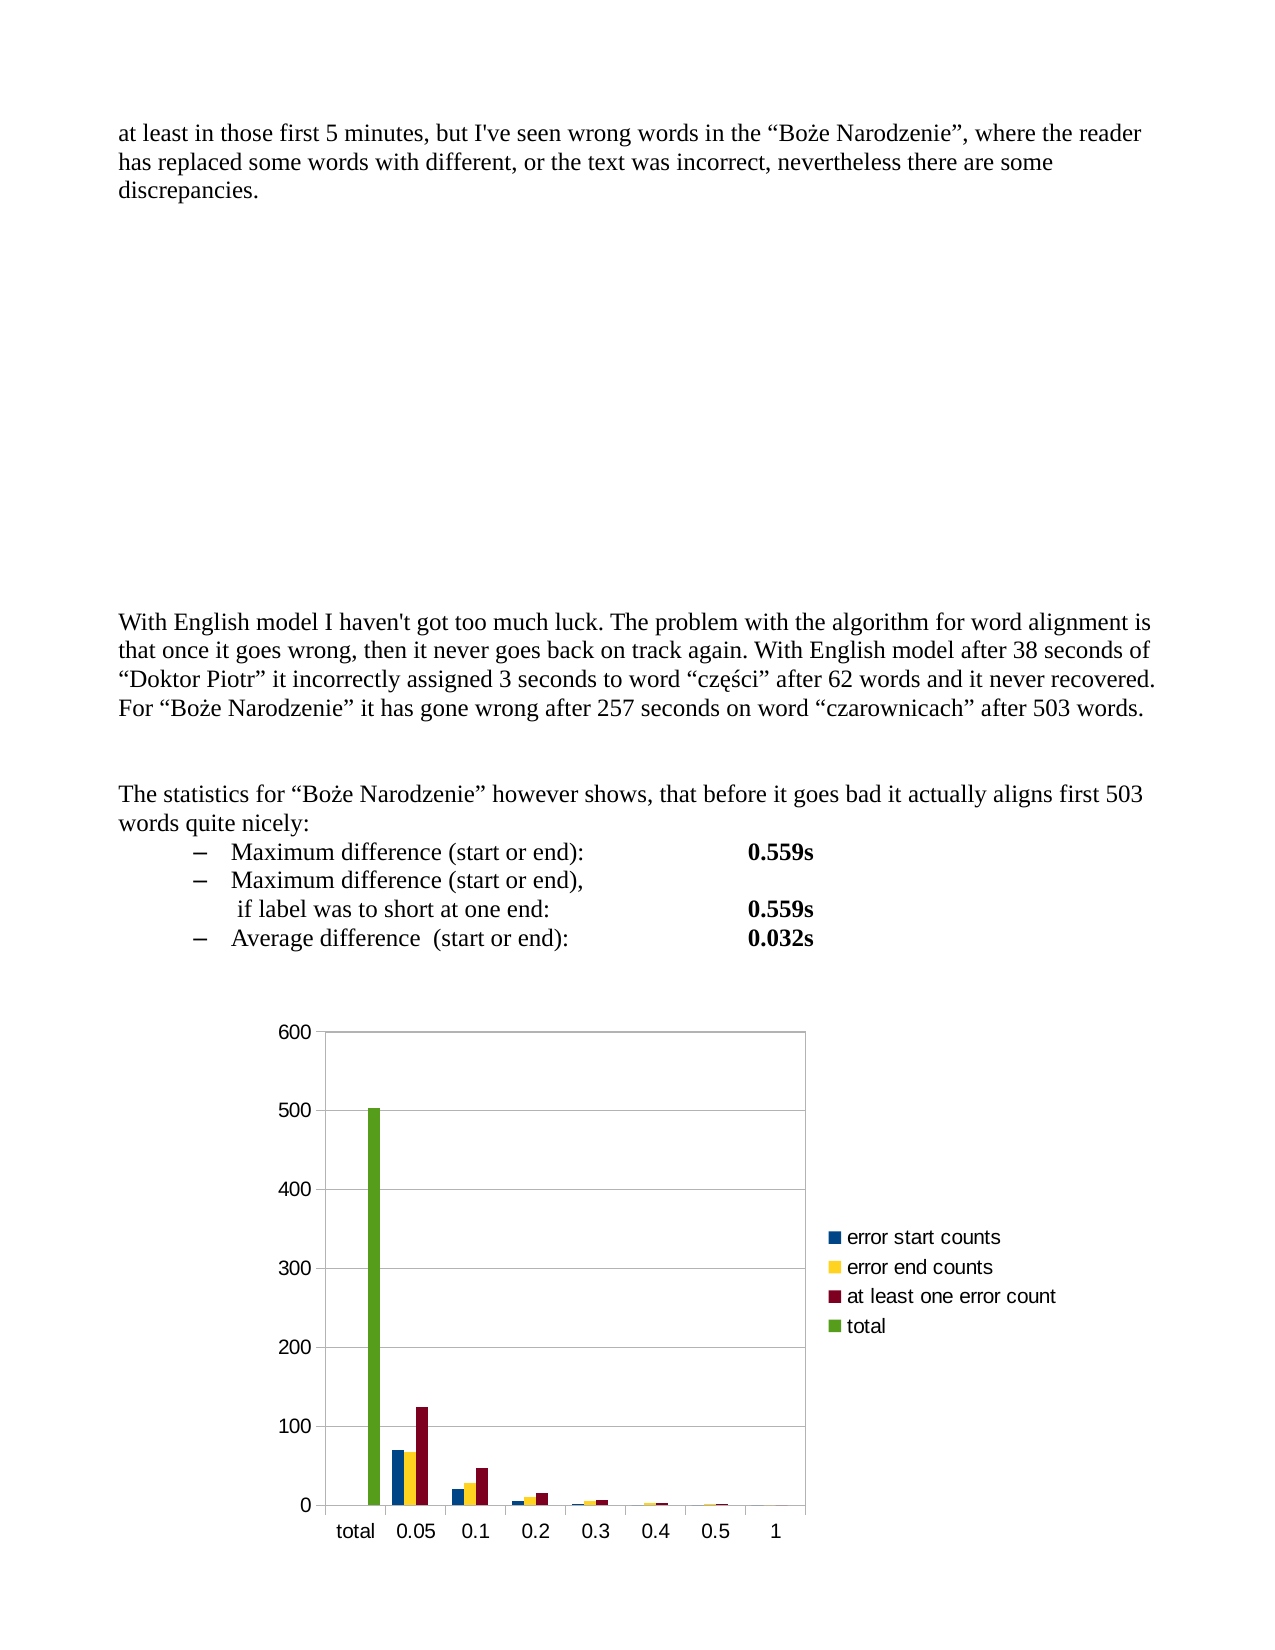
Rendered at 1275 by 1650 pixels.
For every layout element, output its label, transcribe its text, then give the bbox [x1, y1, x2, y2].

list if label was to short at one end: 0.559s [193, 894, 1157, 923]
text With English model I haven't got too much luck. The problem with the algorithm for word alignment is that once it goes wrong, then it never goes back on track again. With English model after 38 seconds of “Doktor Piotr” it incorrectly assigned 3 seconds to word “części” after 62 words and it never recovered. For “Boże Narodzenie” it has gone wrong after 257 seconds on word “czarownicach” after 503 words. [118, 607, 1157, 722]
list Average difference (start or end): 0.032s [193, 923, 1157, 952]
list Maximum difference (start or end): 0.559s [193, 837, 1157, 866]
text The statistics for “Boże Narodzenie” however shows, that before it goes bad it actually aligns first 503 words quite nicely: [118, 779, 1157, 837]
text at least in those first 5 minutes, but I've seen wrong words in the “Boże Narodzenie”, where the reader has replaced some words with different, or the text was incorrect, nevertheless there are some discrepancies. [118, 118, 1157, 204]
list Maximum difference (start or end), [193, 866, 1157, 894]
